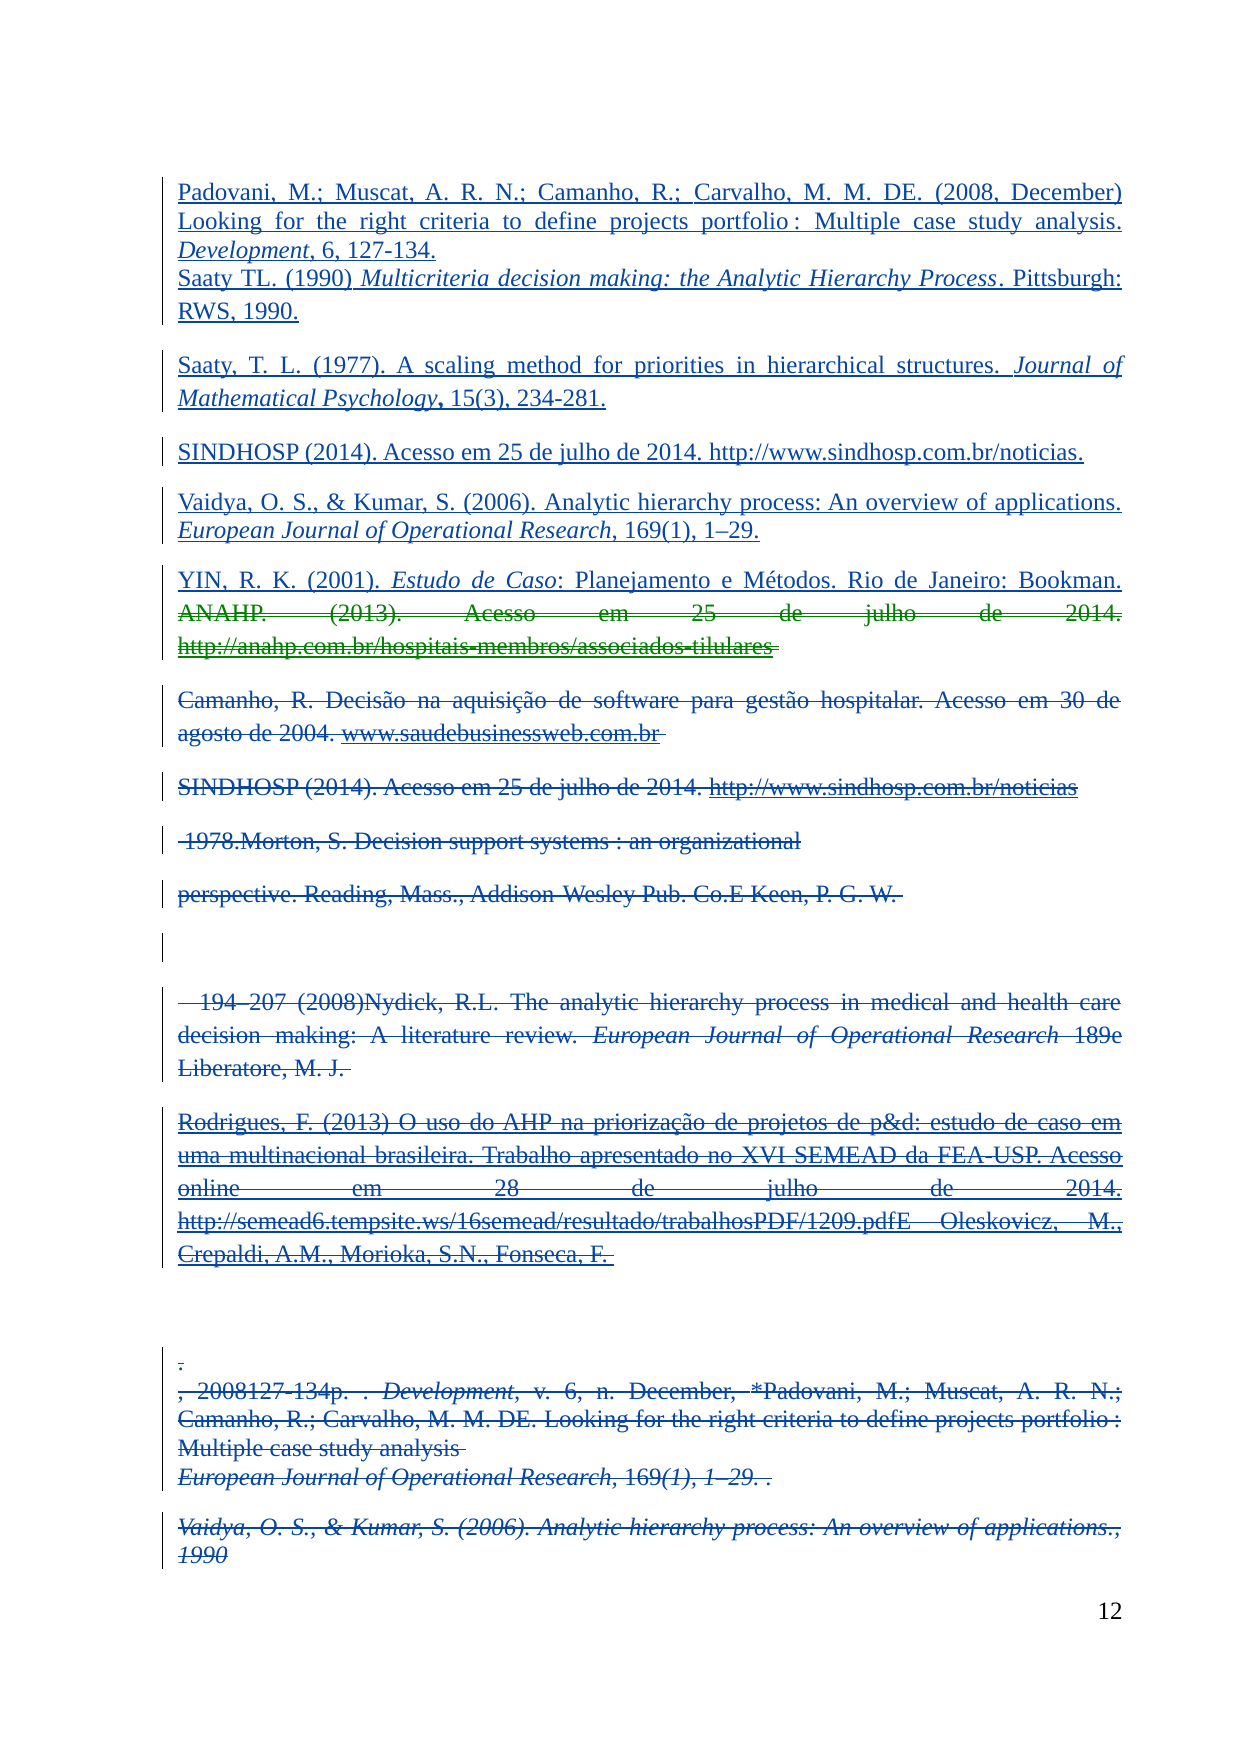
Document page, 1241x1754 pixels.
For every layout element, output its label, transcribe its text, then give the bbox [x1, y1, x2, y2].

text Mathematical Psychology, 15(3), 234-281. [177, 376, 1122, 412]
text European Journal of Operational Research, 169(1), 1–29. [177, 513, 1122, 544]
text YIN, R. K. (2001). Estudo de Caso: Planejamento e Métodos. Rio de Janeiro: Bookman. [177, 617, 1122, 660]
text RWS, 1990. [177, 289, 1122, 325]
text Saaty TL. (1990) Multicriteria decision making: the Analytic Hierarchy Process. Pittsburgh: [177, 263, 1122, 288]
text Saaty, T. L. (1977). A scaling method for priorities in hierarchical structures. Journal of [177, 350, 1122, 375]
text YIN, R. K. (2001). Estudo de Caso: Planejamento e Métodos. Rio de Janeiro: Bookman. [177, 591, 1122, 613]
text Development, 6, 127-134. [177, 232, 1122, 263]
text Vaidya, O. S., & Kumar, S. (2006). Analytic hierarchy process: An overview of applications. [177, 487, 1122, 512]
text SINDHOSP (2014). Acesso em 25 de julho de 2014. http://www.sindhosp.com.br/noticias. [177, 437, 1122, 466]
text Padovani, M.; Muscat, A. R. N.; Camanho, R.; Carvalho, M. M. DE. (2008, December) Looking for the right criteria to define projects portfolio : Multiple case study analysis. [177, 177, 1122, 231]
text YIN, R. K. (2001). Estudo de Caso: Planejamento e Métodos. Rio de Janeiro: Bookman. [177, 565, 1122, 590]
